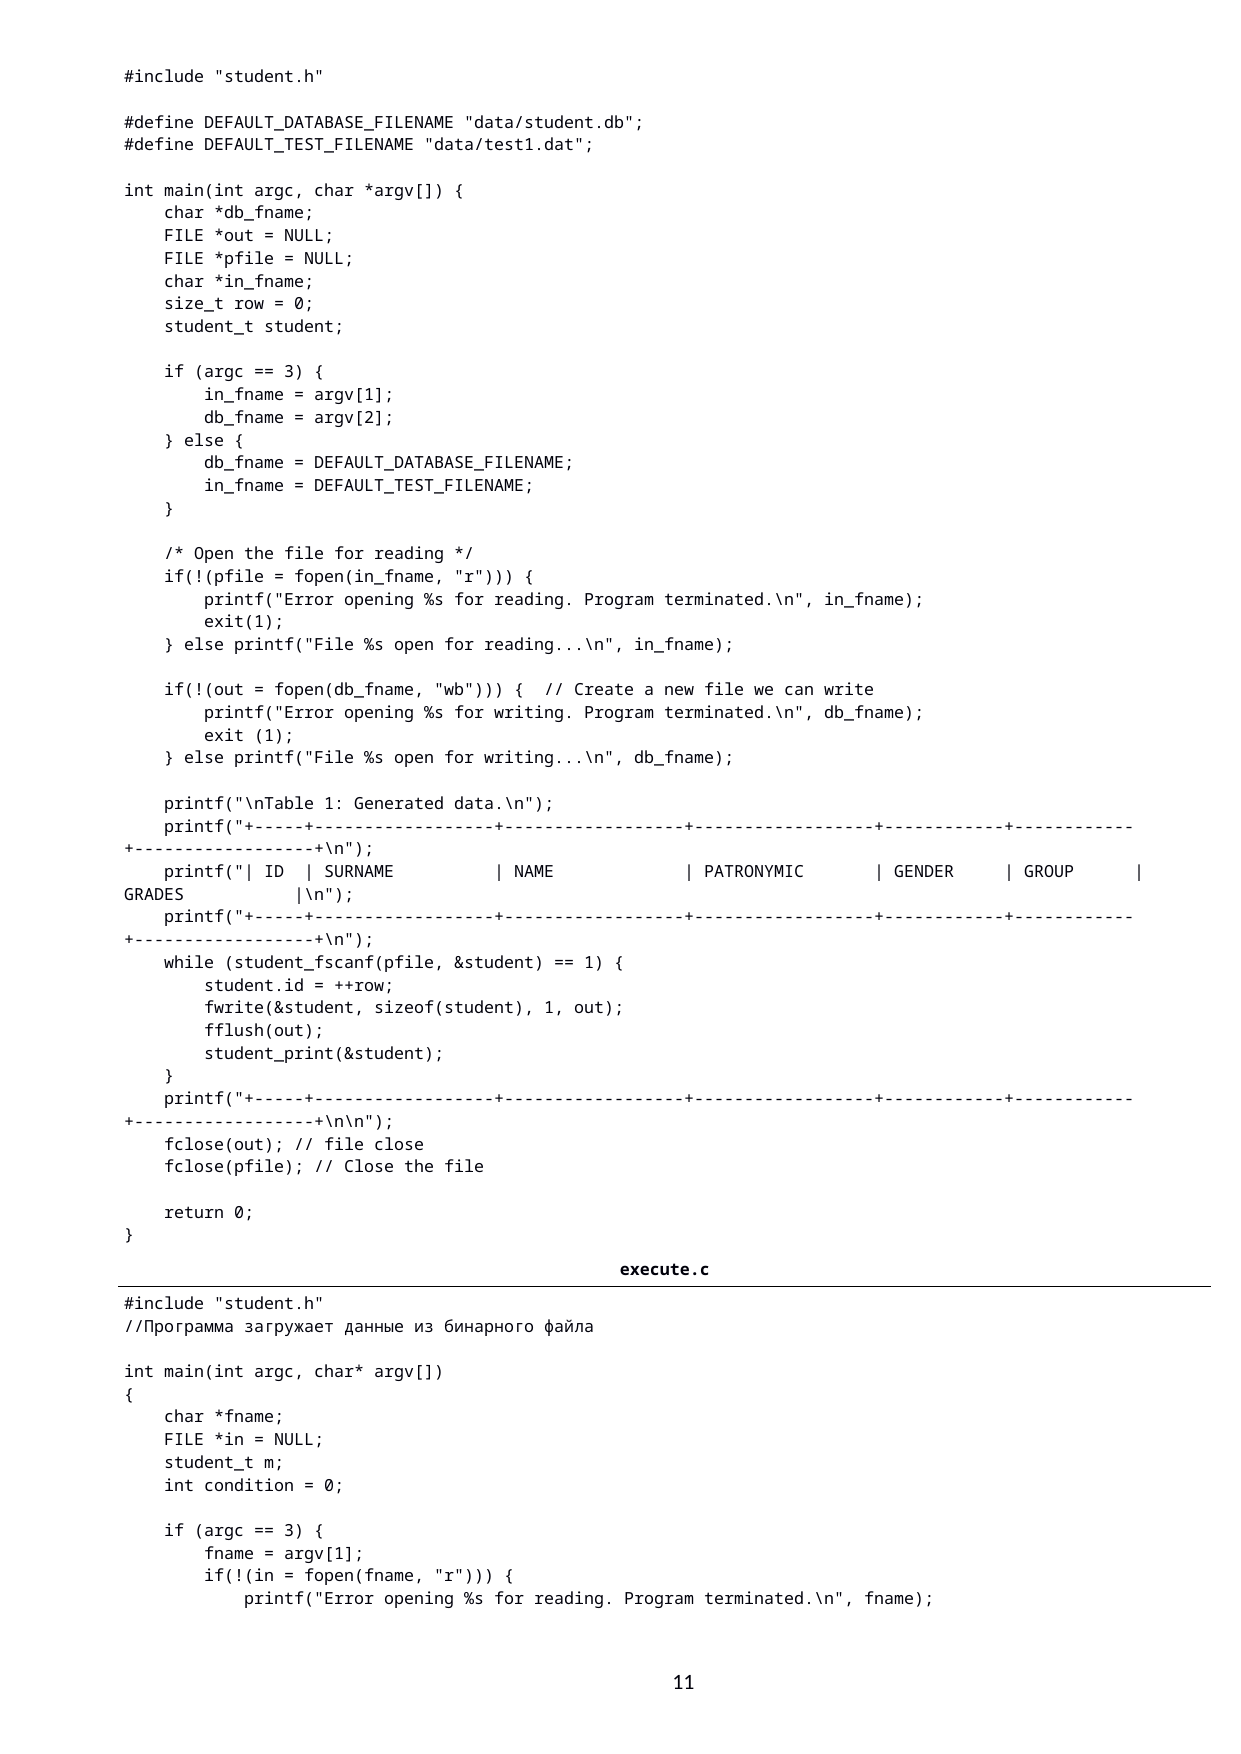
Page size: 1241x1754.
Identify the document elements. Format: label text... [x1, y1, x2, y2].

table_cell #include "student.h" //Программа загружает данные из бинарного файла int main(int argc, char* argv[]) { char *fname; FILE *in = NULL; student_t m; int condition = 0; if (argc == 3) { fname = argv[1]; if(!(in = fopen(fname, "r"))) { printf("Error opening %s for reading. Program terminated.\n", fname); [118, 1287, 1211, 1615]
table_cell execute.c [118, 1251, 1211, 1286]
table_cell #include "student.h" #define DEFAULT_DATABASE_FILENAME "data/student.db"; #define DEFAULT_TEST_FILENAME "data/test1.dat"; int main(int argc, char *argv[]) { char *db_fname; FILE *out = NULL; FILE *pfile = NULL; char *in_fname; size_t row = 0; student_t student; if (argc == 3) { in_fname = argv[1]; db_fname = argv[2]; } else { db_fname = DEFAULT_DATABASE_FILENAME; in_fname = DEFAULT_TEST_FILENAME; } /* Open the file for reading */ if(!(pfile = fopen(in_fname, "r"))) { printf("Error opening %s for reading. Program terminated.\n", in_fname); exit(1); } else printf("File %s open for reading...\n", in_fname); if(!(out = fopen(db_fname, "wb"))) { // Create a new file we can write printf("Error opening %s for writing. Program terminated.\n", db_fname); exit (1); } else printf("File %s open for writing...\n", db_fname); printf("\nTable 1: Generated data.\n"); printf("+-----+------------------+------------------+------------------+------------+------------+------------------+\n"); printf("| ID | SURNAME | NAME | PATRONYMIC | GENDER | GROUP | GRADES |\n"); printf("+-----+------------------+------------------+------------------+------------+------------+------------------+\n"); while (student_fscanf(pfile, &student) == 1) { student.id = ++row; fwrite(&student, sizeof(student), 1, out); fflush(out); student_print(&student); } printf("+-----+------------------+------------------+------------------+------------+------------+------------------+\n\n"); fclose(out); // file close fclose(pfile); // Close the file return 0; } [118, 59, 1211, 1251]
